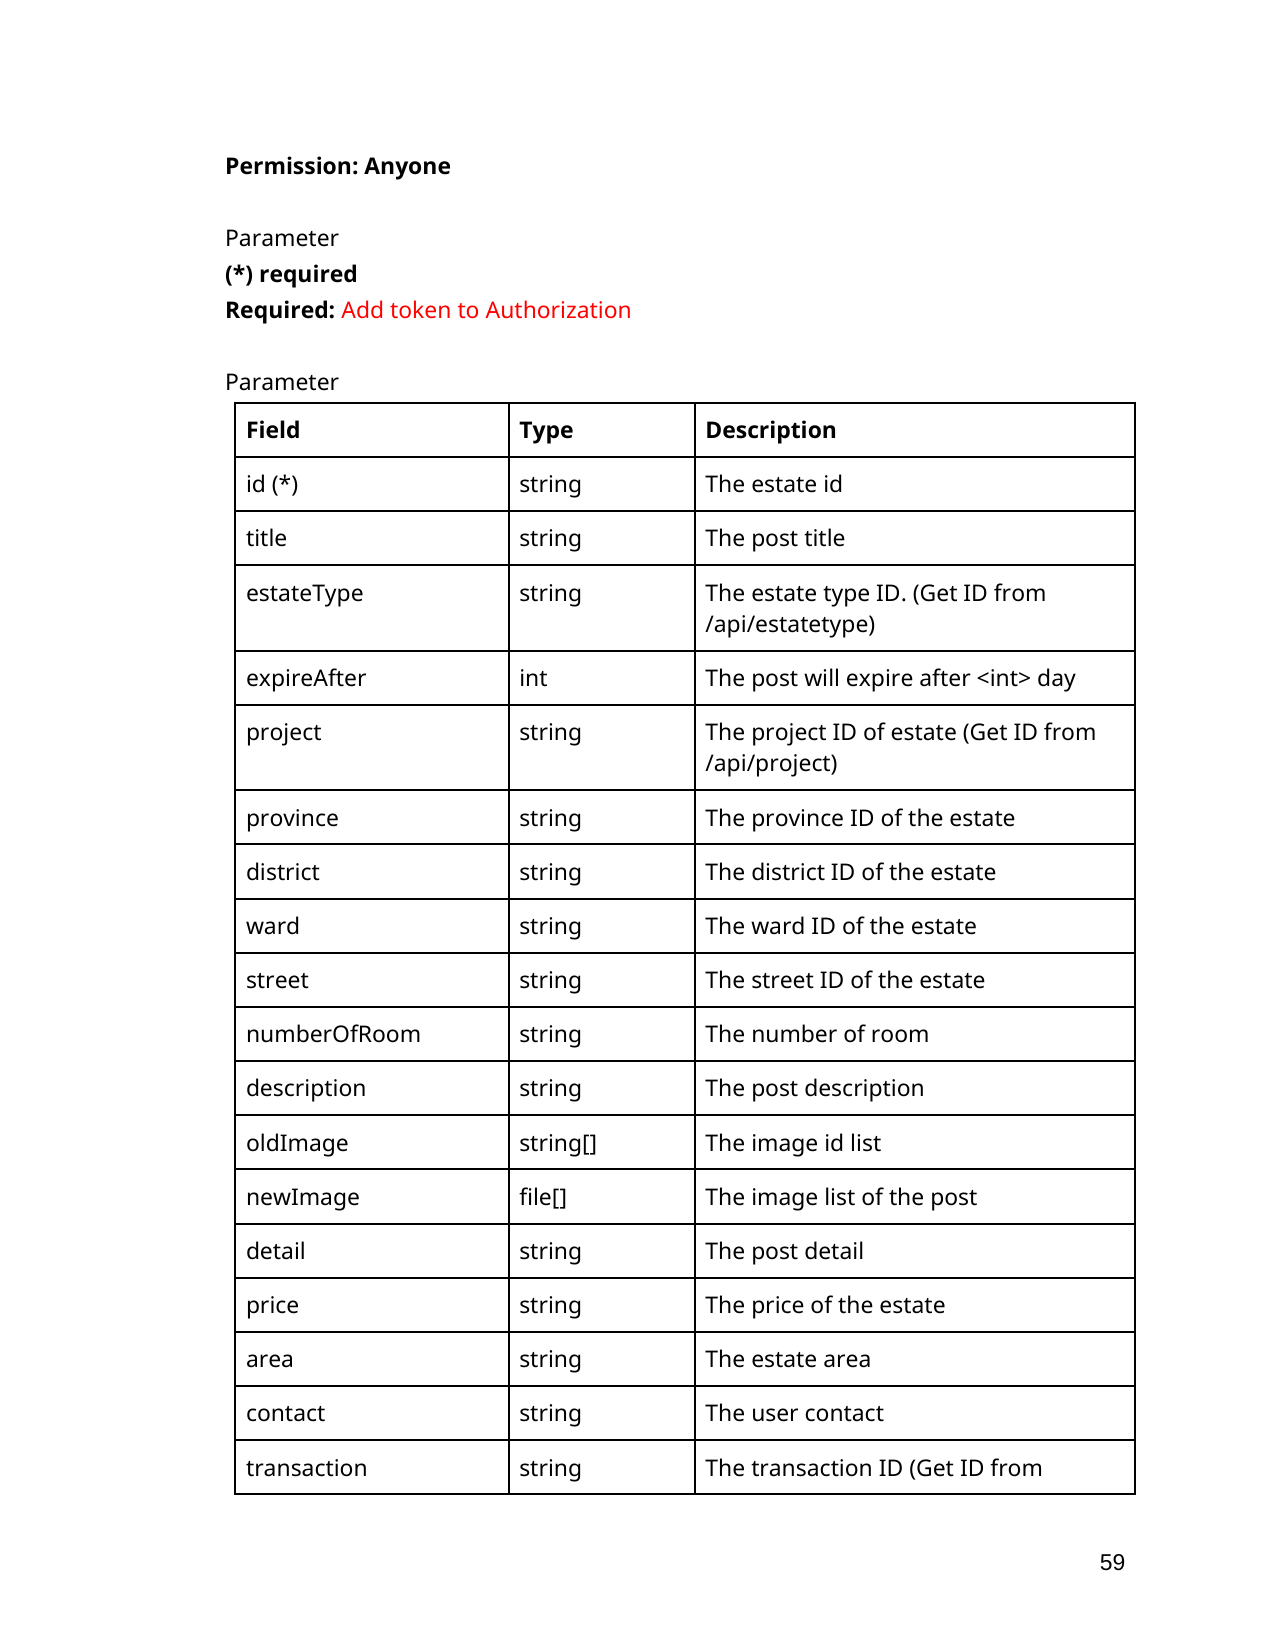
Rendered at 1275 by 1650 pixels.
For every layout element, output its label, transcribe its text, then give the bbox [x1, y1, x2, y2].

table_cell The number of room [696, 1008, 1134, 1060]
table_cell expireAfter [236, 652, 508, 704]
text Parameter [225, 366, 1125, 397]
table_cell estateType [236, 566, 508, 649]
table_cell The estate area [696, 1333, 1134, 1385]
table_cell string [510, 1225, 694, 1277]
table_cell province [236, 791, 508, 843]
table_cell The post detail [696, 1225, 1134, 1277]
table_cell string [510, 845, 694, 897]
table_cell The post title [696, 512, 1134, 564]
table_cell string [510, 566, 694, 649]
table_cell string [510, 1062, 694, 1114]
text Parameter [225, 222, 1125, 253]
table_cell The transaction ID (Get ID from [696, 1441, 1134, 1493]
table_cell The ward ID of the estate [696, 900, 1134, 952]
table_cell price [236, 1279, 508, 1331]
table_cell The project ID of estate (Get ID from /api/project) [696, 706, 1134, 789]
table_cell string [510, 900, 694, 952]
table_cell project [236, 706, 508, 789]
text Required: Add token to Authorization [225, 294, 1125, 325]
table_cell string[] [510, 1116, 694, 1168]
table_cell int [510, 652, 694, 704]
table_cell string [510, 1279, 694, 1331]
table_cell oldImage [236, 1116, 508, 1168]
table_cell description [236, 1062, 508, 1114]
table_cell string [510, 458, 694, 510]
table_cell string [510, 706, 694, 789]
table_cell transaction [236, 1441, 508, 1493]
table_cell contact [236, 1387, 508, 1439]
table_cell district [236, 845, 508, 897]
table_cell The street ID of the estate [696, 954, 1134, 1006]
table_cell string [510, 791, 694, 843]
text Permission: Anyone [225, 150, 1125, 181]
table_cell The estate id [696, 458, 1134, 510]
table_cell area [236, 1333, 508, 1385]
table_cell detail [236, 1225, 508, 1277]
table_cell string [510, 1333, 694, 1385]
table_cell street [236, 954, 508, 1006]
table_cell The user contact [696, 1387, 1134, 1439]
table_cell title [236, 512, 508, 564]
table_cell string [510, 1387, 694, 1439]
table_cell numberOfRoom [236, 1008, 508, 1060]
table_cell newImage [236, 1170, 508, 1222]
table_cell ward [236, 900, 508, 952]
table_cell The image id list [696, 1116, 1134, 1168]
table_cell The price of the estate [696, 1279, 1134, 1331]
table_cell The image list of the post [696, 1170, 1134, 1222]
table_header Field [236, 404, 508, 456]
table_cell id (*) [236, 458, 508, 510]
table_header Description [696, 404, 1134, 456]
table_cell string [510, 1441, 694, 1493]
table_cell string [510, 954, 694, 1006]
table_cell The province ID of the estate [696, 791, 1134, 843]
table_cell The district ID of the estate [696, 845, 1134, 897]
text (*) required [225, 258, 1125, 289]
table_header Type [510, 404, 694, 456]
table_cell file[] [510, 1170, 694, 1222]
table_cell The post description [696, 1062, 1134, 1114]
table_cell The post will expire after <int> day [696, 652, 1134, 704]
table_cell string [510, 1008, 694, 1060]
table_cell The estate type ID. (Get ID from /api/estatetype) [696, 566, 1134, 649]
table_cell string [510, 512, 694, 564]
